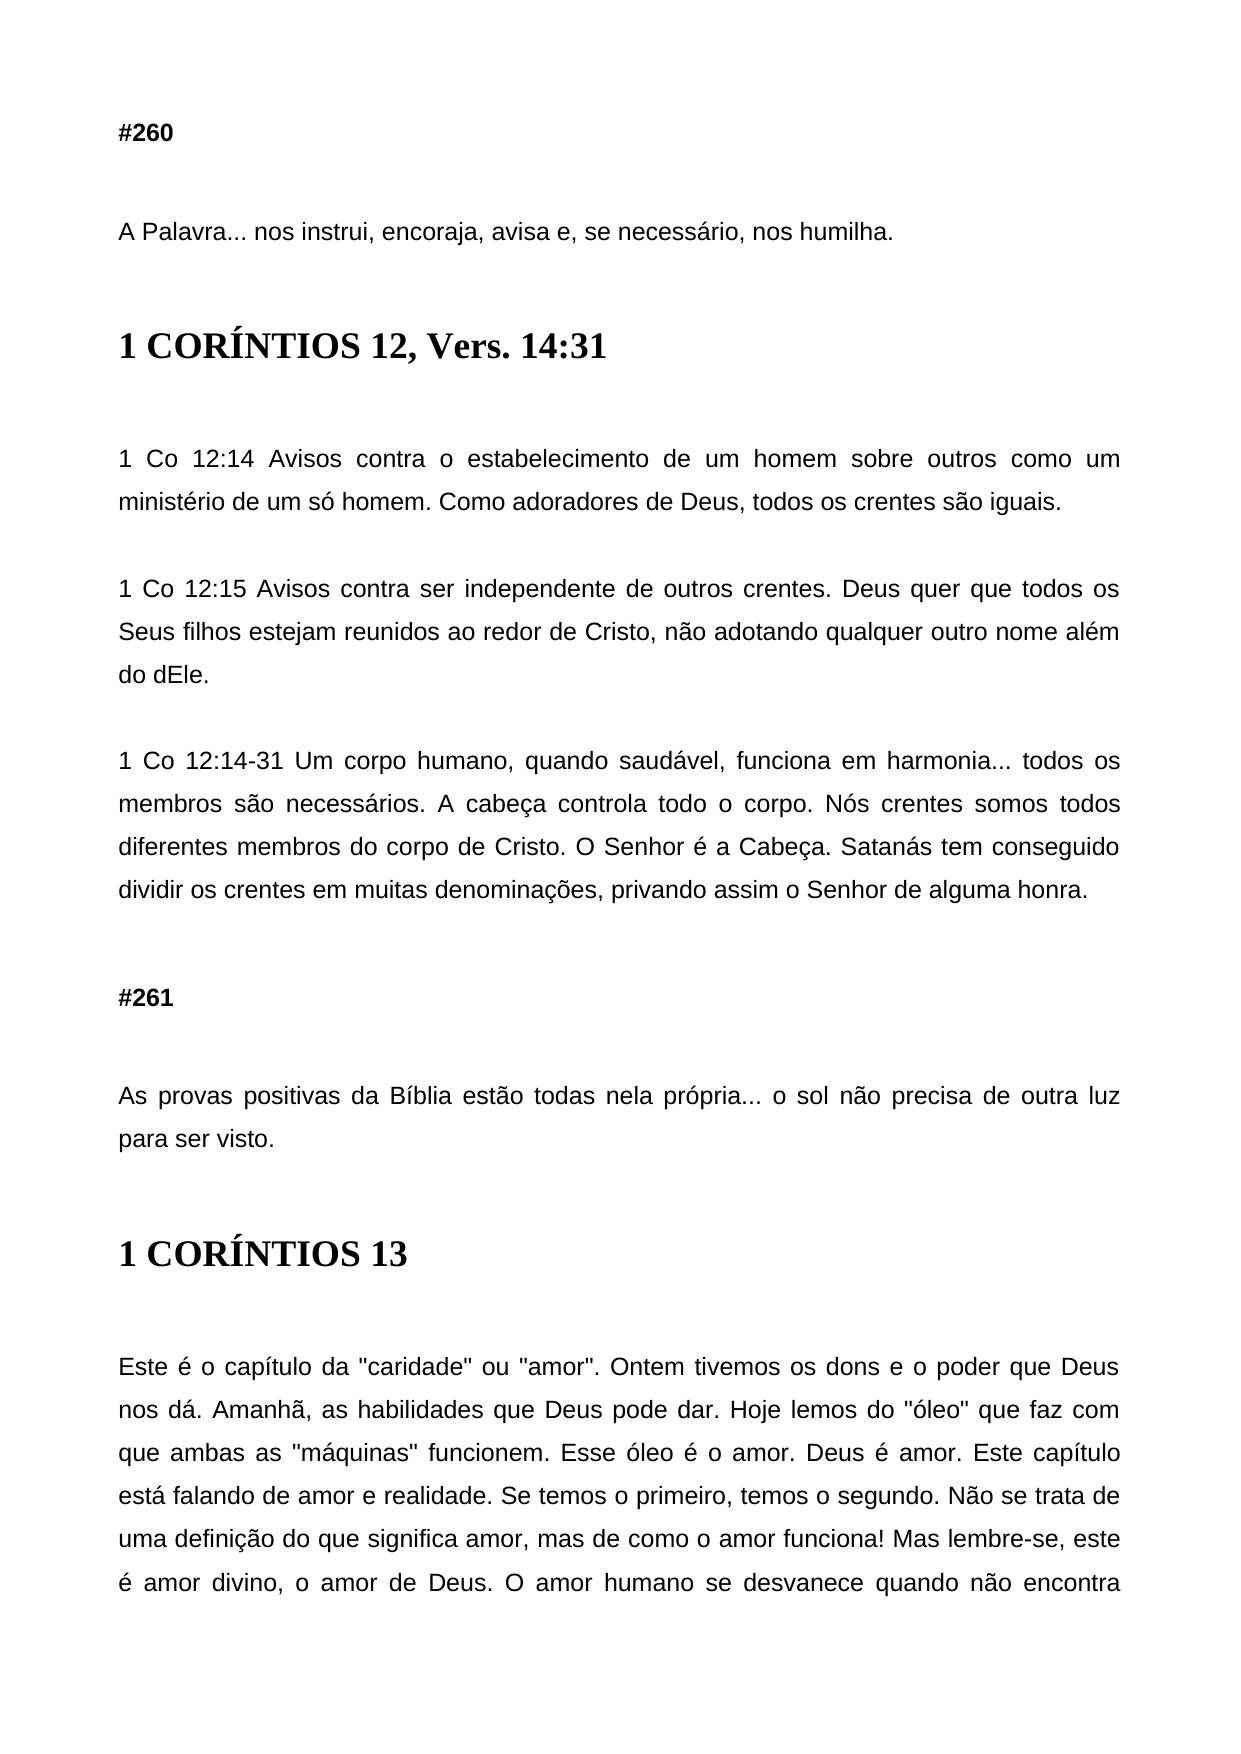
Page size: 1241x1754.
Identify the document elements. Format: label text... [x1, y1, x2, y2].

subtitle #261 [118, 983, 1122, 1011]
text 1 Co 12:14-31 Um corpo humano, quando saudável, funciona em harmonia... todos os membros são necessários. A cabeça controla todo o corpo. Nós crentes somos todos diferentes membros do corpo de Cristo. O Senhor é a Cabeça. Satanás tem conseguido dividir os crentes em muitas denominações, privando assim o Senhor de alguma honra. [118, 746, 1122, 904]
text 1 Co 12:14 Avisos contra o estabelecimento de um homem sobre outros como um ministério de um só homem. Como adoradores de Deus, todos os crentes são iguais. [118, 444, 1122, 516]
subtitle #260 [118, 118, 1122, 147]
text A Palavra... nos instrui, encoraja, avisa e, se necessário, nos humilha. [118, 217, 1122, 246]
text 1 Co 12:15 Avisos contra ser independente de outros crentes. Deus quer que todos os Seus filhos estejam reunidos ao redor de Cristo, não adotando qualquer outro nome além do dEle. [118, 574, 1122, 689]
text Este é o capítulo da "caridade" ou "amor". Ontem tivemos os dons e o poder que Deus nos dá. Amanhã, as habilidades que Deus pode dar. Hoje lemos do "óleo" que faz com que ambas as "máquinas" funcionem. Esse óleo é o amor. Deus é amor. Este capítulo está falando de amor e realidade. Se temos o primeiro, temos o segundo. Não se trata de uma definição do que significa amor, mas de como o amor funciona! Mas lembre-se, este é amor divino, o amor de Deus. O amor humano se desvanece quando não encontra [118, 1352, 1122, 1596]
subtitle 1 CORÍNTIOS 12, Vers. 14:31 [118, 324, 1122, 367]
subtitle 1 CORÍNTIOS 13 [118, 1232, 1122, 1275]
text As provas positivas da Bíblia estão todas nela própria... o sol não precisa de outra luz para ser visto. [118, 1081, 1122, 1153]
